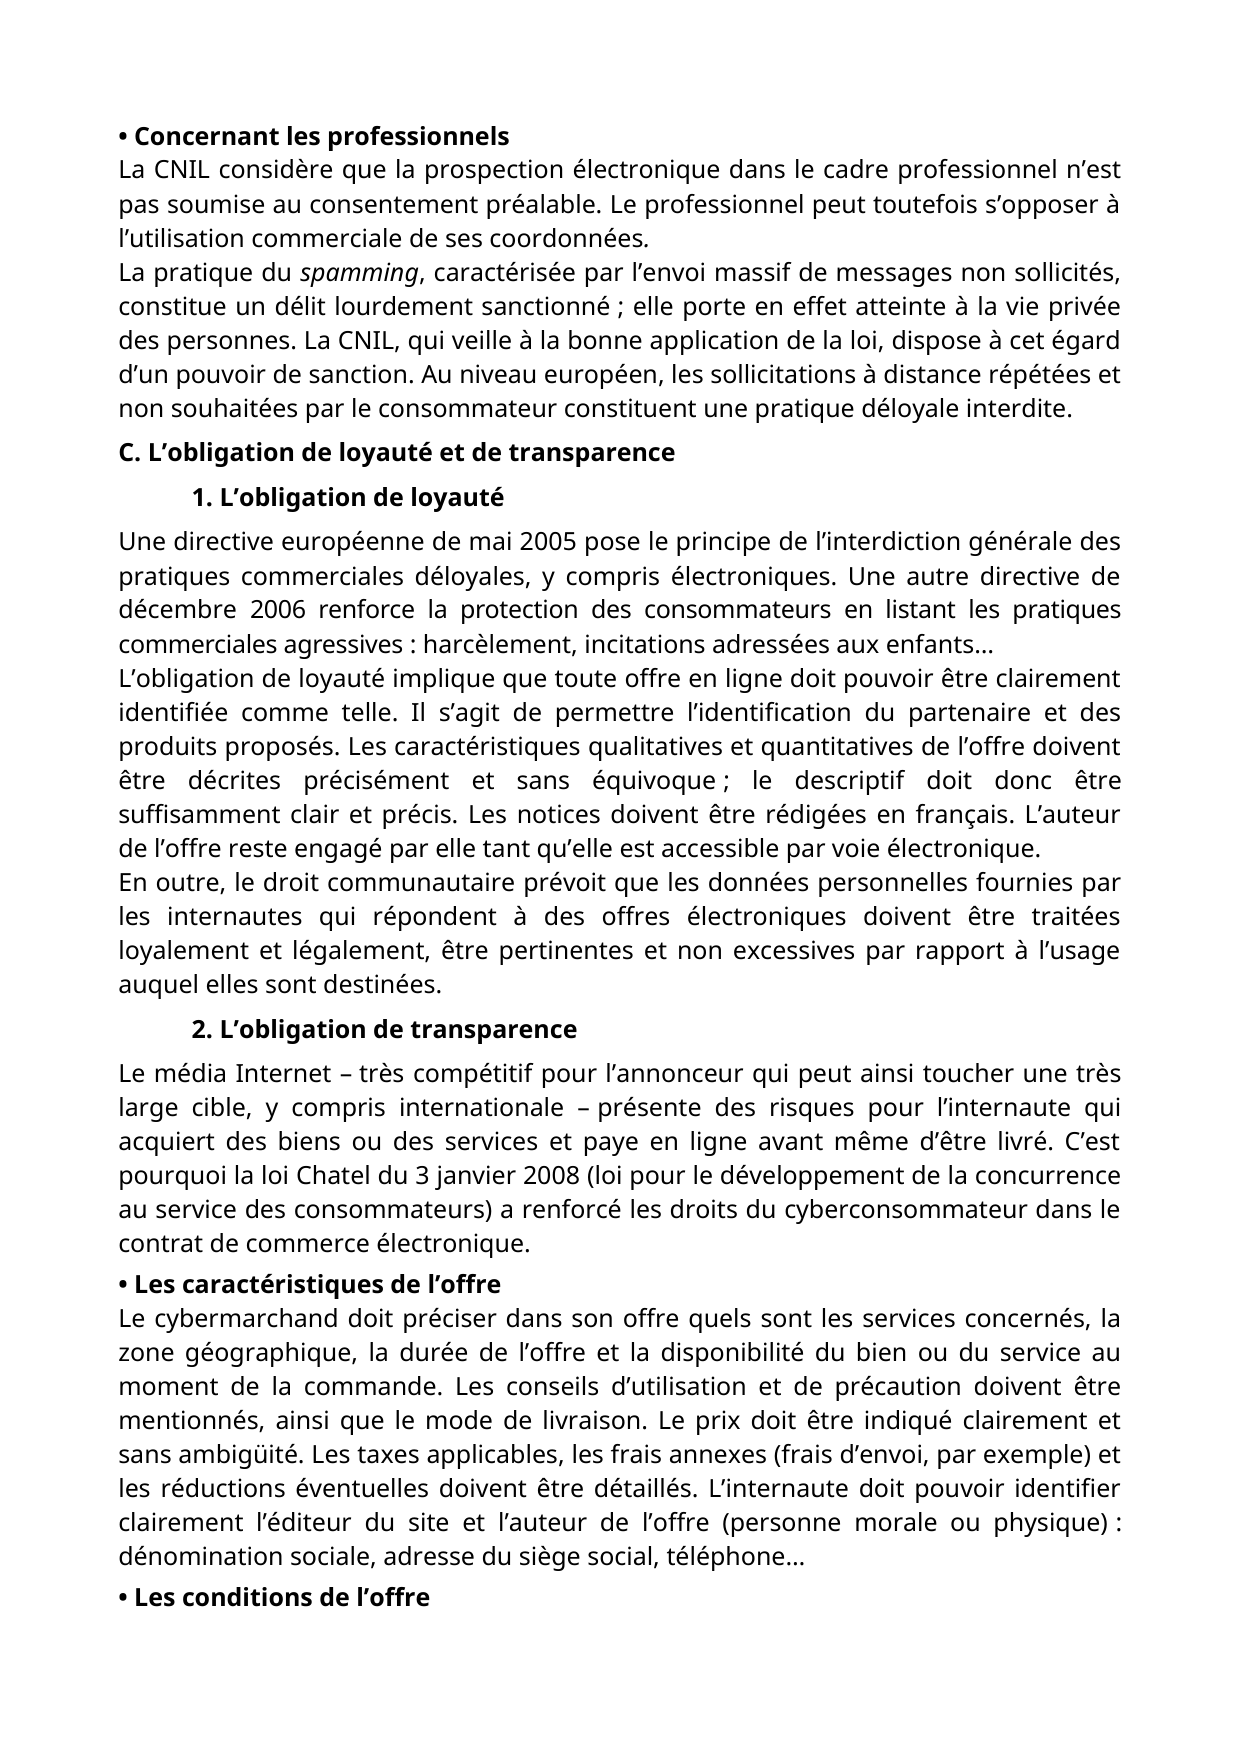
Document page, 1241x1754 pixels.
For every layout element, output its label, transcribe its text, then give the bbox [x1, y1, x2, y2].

text C. L’obligation de loyauté et de transparence [118, 435, 1122, 469]
text En outre, le droit communautaire prévoit que les données personnelles fournies par les internautes qui répondent à des offres électroniques doivent être traitées loyalement et légalement, être pertinentes et non excessives par rapport à l’usage auquel elles sont destinées. [118, 865, 1122, 1001]
text 2. L’obligation de transparence [191, 1011, 1122, 1045]
text La CNIL considère que la prospection électronique dans le cadre professionnel n’est pas soumise au consentement préalable. Le professionnel peut toutefois s’opposer à l’utilisation commerciale de ses coordonnées. [118, 152, 1122, 254]
text 1. L’obligation de loyauté [191, 479, 1122, 514]
text • Concernant les professionnels [118, 118, 1122, 152]
text Une directive européenne de mai 2005 pose le principe de l’interdiction générale des pratiques commerciales déloyales, y compris électroniques. Une autre directive de décembre 2006 renforce la protection des consommateurs en listant les pratiques commerciales agressives : harcèlement, incitations adressées aux enfants… [118, 524, 1122, 660]
text L’obligation de loyauté implique que toute offre en ligne doit pouvoir être clairement identifiée comme telle. Il s’agit de permettre l’identification du partenaire et des produits proposés. Les caractéristiques qualitatives et quantitatives de l’offre doivent être décrites précisément et sans équivoque ; le descriptif doit donc être suffisamment clair et précis. Les notices doivent être rédigées en français. L’auteur de l’offre reste engagé par elle tant qu’elle est accessible par voie électronique. [118, 660, 1122, 865]
text Le média Internet – très compétitif pour l’annonceur qui peut ainsi toucher une très large cible, y compris internationale – présente des risques pour l’internaute qui acquiert des biens ou des services et paye en ligne avant même d’être livré. C’est pourquoi la loi Chatel du 3 janvier 2008 (loi pour le développement de la concurrence au service des consommateurs) a renforcé les droits du cyberconsommateur dans le contrat de commerce électronique. [118, 1056, 1122, 1260]
text • Les conditions de l’offre [118, 1579, 1122, 1613]
text • Les caractéristiques de l’offre [118, 1266, 1122, 1301]
text La pratique du spamming, caractérisée par l’envoi massif de messages non sollicités, constitue un délit lourdement sanctionné ; elle porte en effet atteinte à la vie privée des personnes. La CNIL, qui veille à la bonne application de la loi, dispose à cet égard d’un pouvoir de sanction. Au niveau européen, les sollicitations à distance répétées et non souhaitées par le consommateur constituent une pratique déloyale interdite. [118, 254, 1122, 425]
text Le cybermarchand doit préciser dans son offre quels sont les services concernés, la zone géographique, la durée de l’offre et la disponibilité du bien ou du service au moment de la commande. Les conseils d’utilisation et de précaution doivent être mentionnés, ainsi que le mode de livraison. Le prix doit être indiqué clairement et sans ambigüité. Les taxes applicables, les frais annexes (frais d’envoi, par exemple) et les réductions éventuelles doivent être détaillés. L’internaute doit pouvoir identifier clairement l’éditeur du site et l’auteur de l’offre (personne morale ou physique) : dénomination sociale, adresse du siège social, téléphone… [118, 1301, 1122, 1573]
